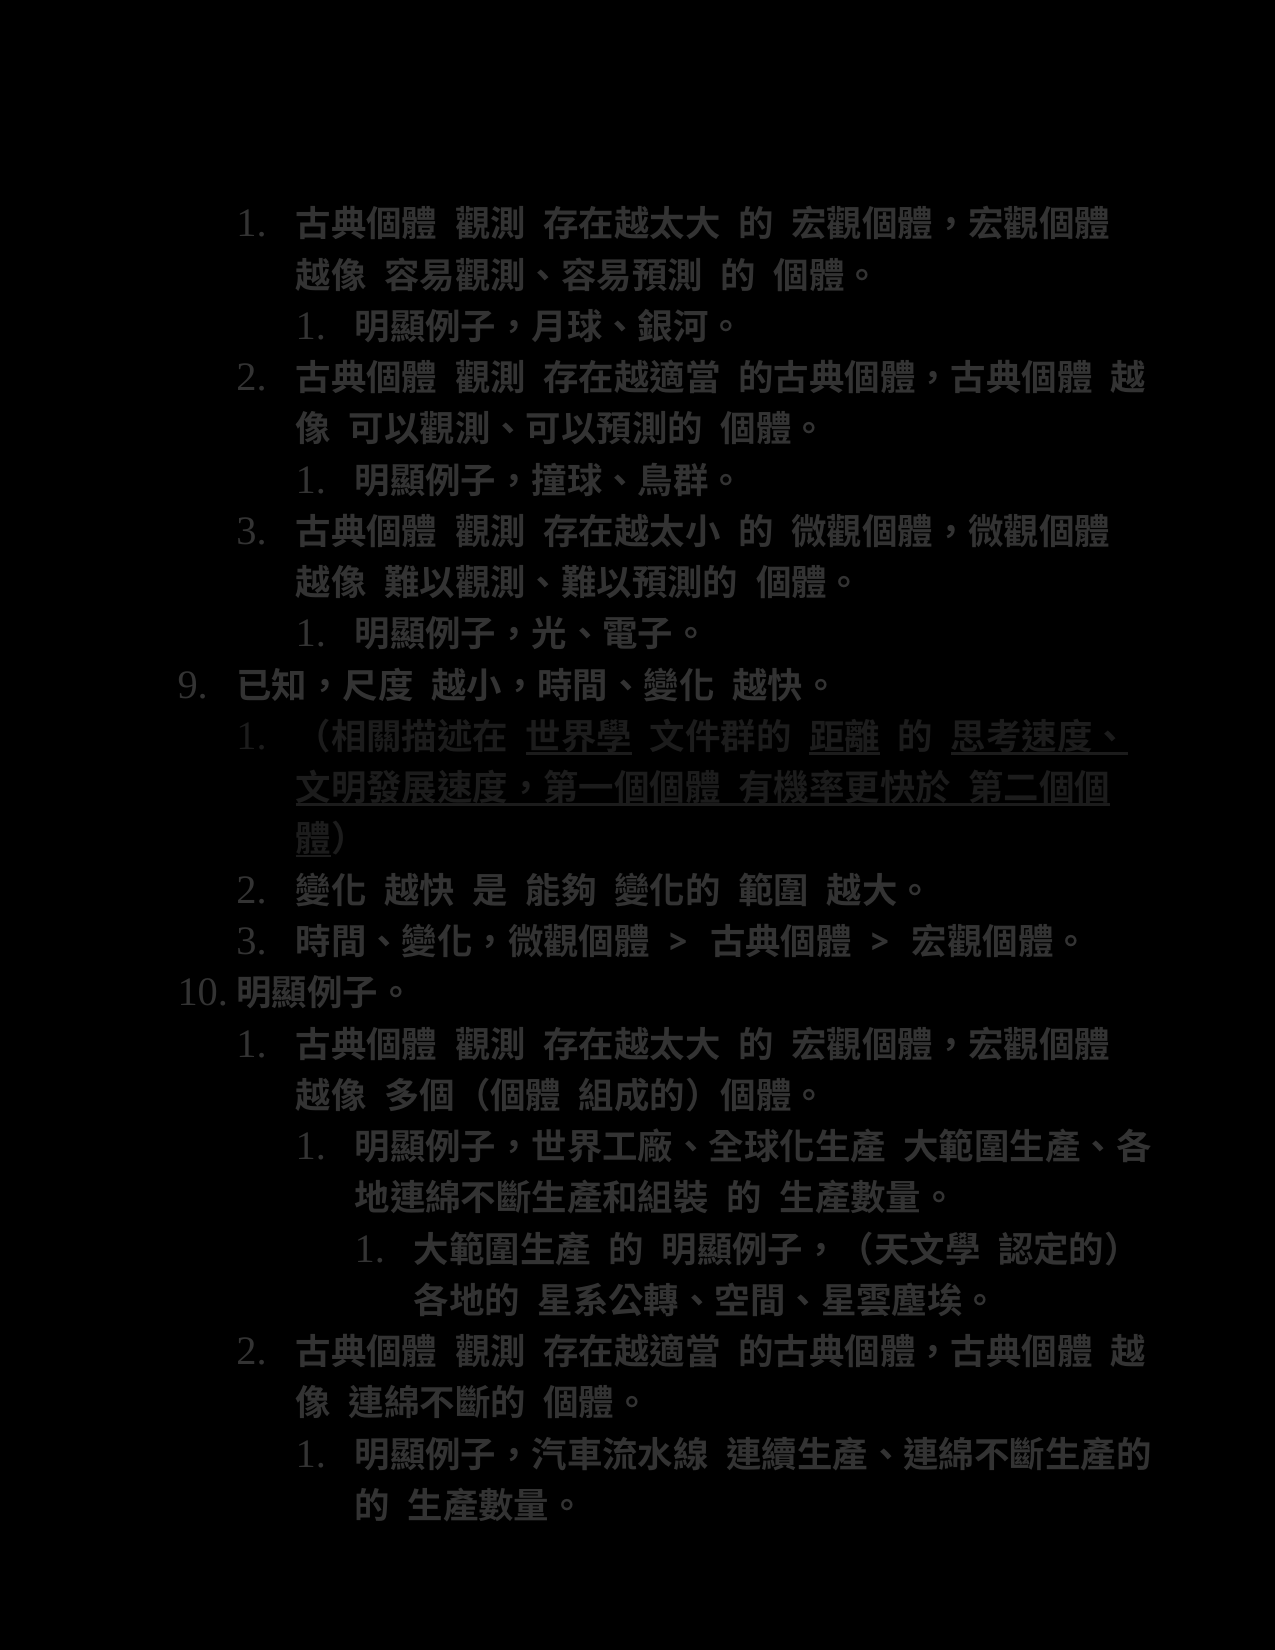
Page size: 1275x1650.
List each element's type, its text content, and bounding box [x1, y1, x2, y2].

list 明顯例子，月球、銀河。 [295, 298, 1157, 349]
list （相關描述在 世界學 文件群的 距離 的 思考速度、文明發展速度，第一個個體 有機率更快於 第二個個體） [236, 708, 1157, 862]
list 明顯例子，汽車流水線 連續生產、連綿不斷生產的 的 生產數量。 [295, 1426, 1157, 1528]
list 古典個體 觀測 存在越適當 的古典個體，古典個體 越像 連綿不斷的 個體。 [236, 1323, 1157, 1426]
list 明顯例子，世界工廠、全球化生產 大範圍生產、各地連綿不斷生產和組裝 的 生產數量。 [295, 1118, 1157, 1221]
list 古典個體 觀測 存在越太大 的 宏觀個體，宏觀個體 越像 多個（個體 組成的）個體。 [236, 1016, 1157, 1118]
list 變化 越快 是 能夠 變化的 範圍 越大。 [236, 862, 1157, 913]
list 已知，尺度 越小，時間、變化 越快。 [177, 657, 1157, 708]
list 古典個體 觀測 存在越適當 的古典個體，古典個體 越像 可以觀測、可以預測的 個體。 [236, 349, 1157, 452]
list 明顯例子，撞球、鳥群。 [295, 452, 1157, 503]
list 大範圍生產 的 明顯例子，（天文學 認定的）各地的 星系公轉、空間、星雲塵埃。 [354, 1221, 1157, 1323]
list 時間、變化，微觀個體 > 古典個體 > 宏觀個體。 [236, 913, 1157, 965]
list 明顯例子，光、電子。 [295, 606, 1157, 657]
list 古典個體 觀測 存在越太小 的 微觀個體，微觀個體 越像 難以觀測、難以預測的 個體。 [236, 503, 1157, 606]
list 明顯例子。 [177, 965, 1157, 1016]
list 古典個體 觀測 存在越太大 的 宏觀個體，宏觀個體 越像 容易觀測、容易預測 的 個體。 [236, 196, 1157, 298]
